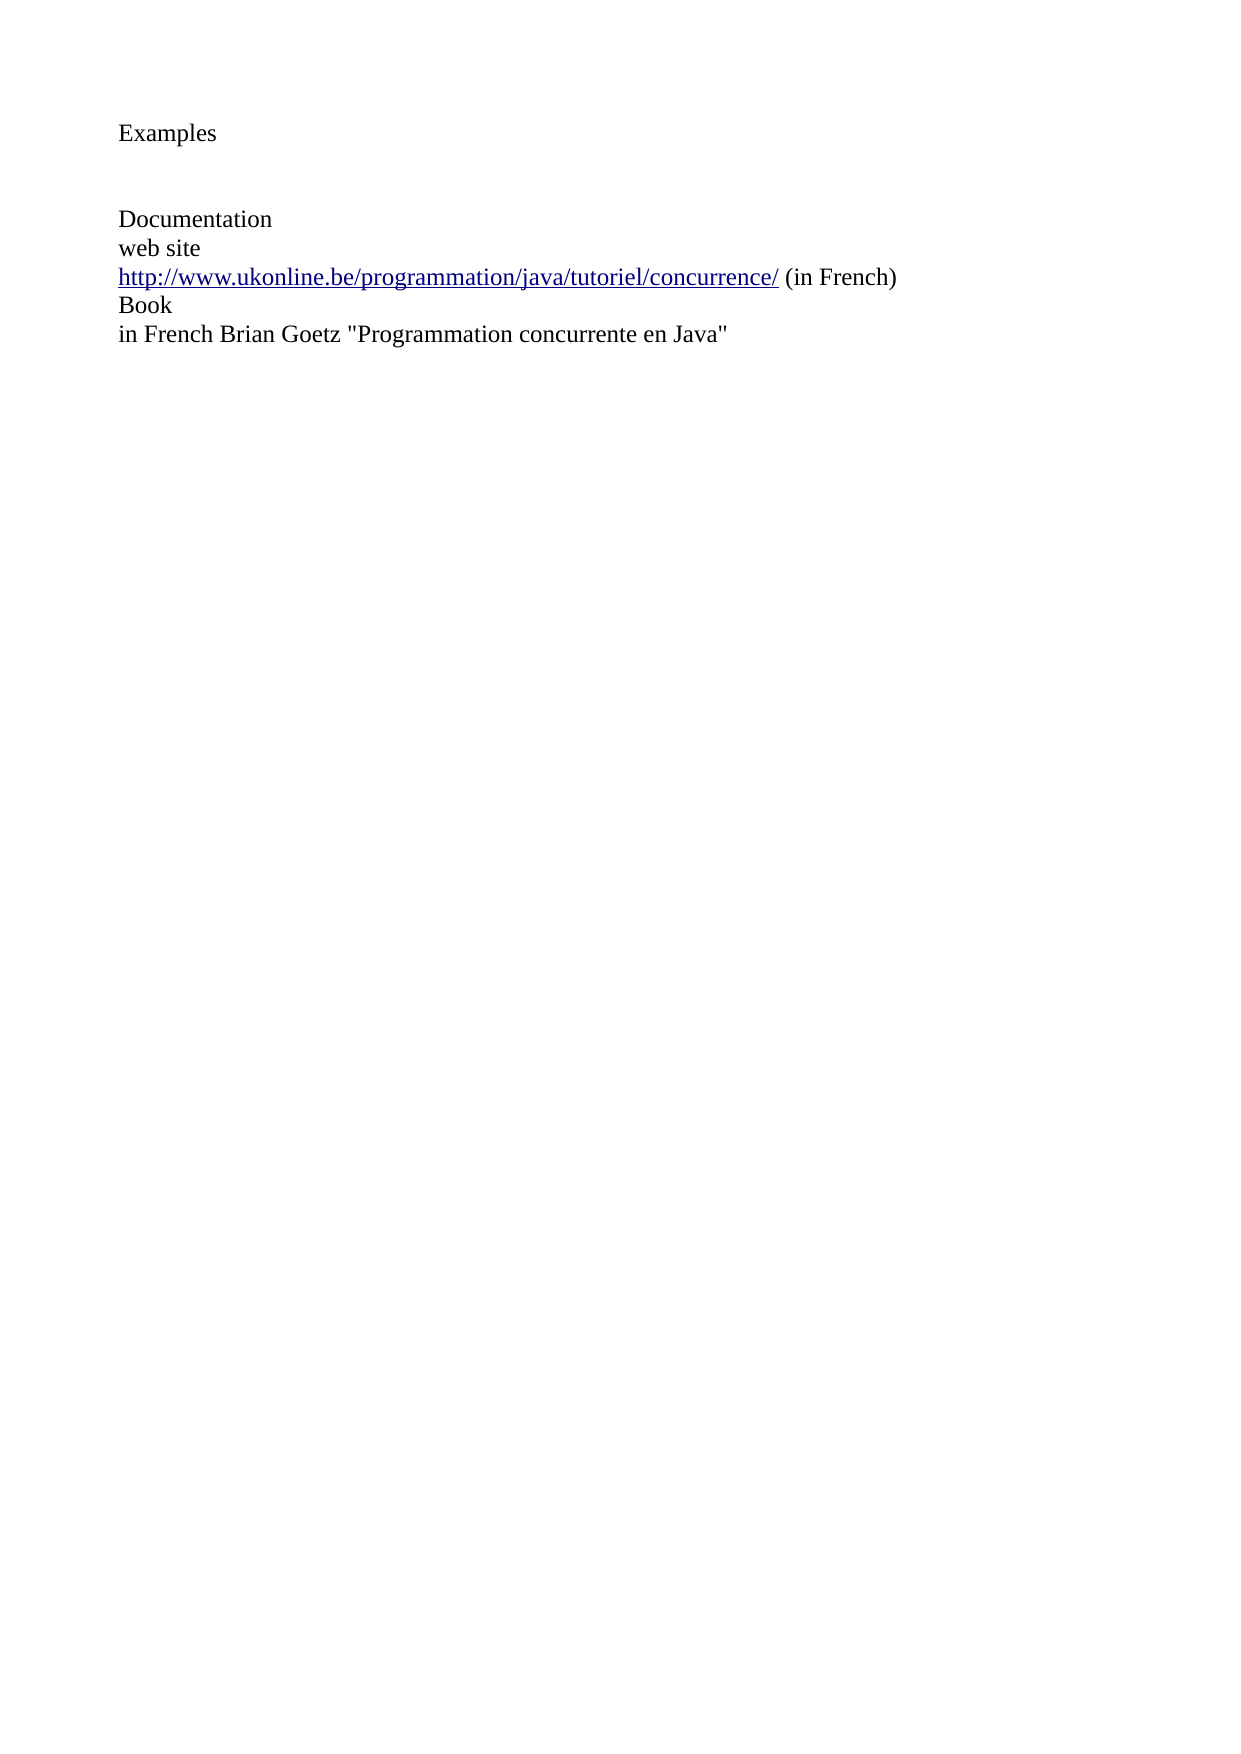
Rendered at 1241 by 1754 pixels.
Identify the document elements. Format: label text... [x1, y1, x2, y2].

text http://www.ukonline.be/programmation/java/tutoriel/concurrence/ (in French) [118, 262, 1122, 291]
text in French Brian Goetz "Programmation concurrente en Java" [118, 319, 1122, 348]
text web site [118, 233, 1122, 262]
text Documentation [118, 204, 1122, 233]
text Examples [118, 118, 1122, 147]
text Book [118, 291, 1122, 319]
